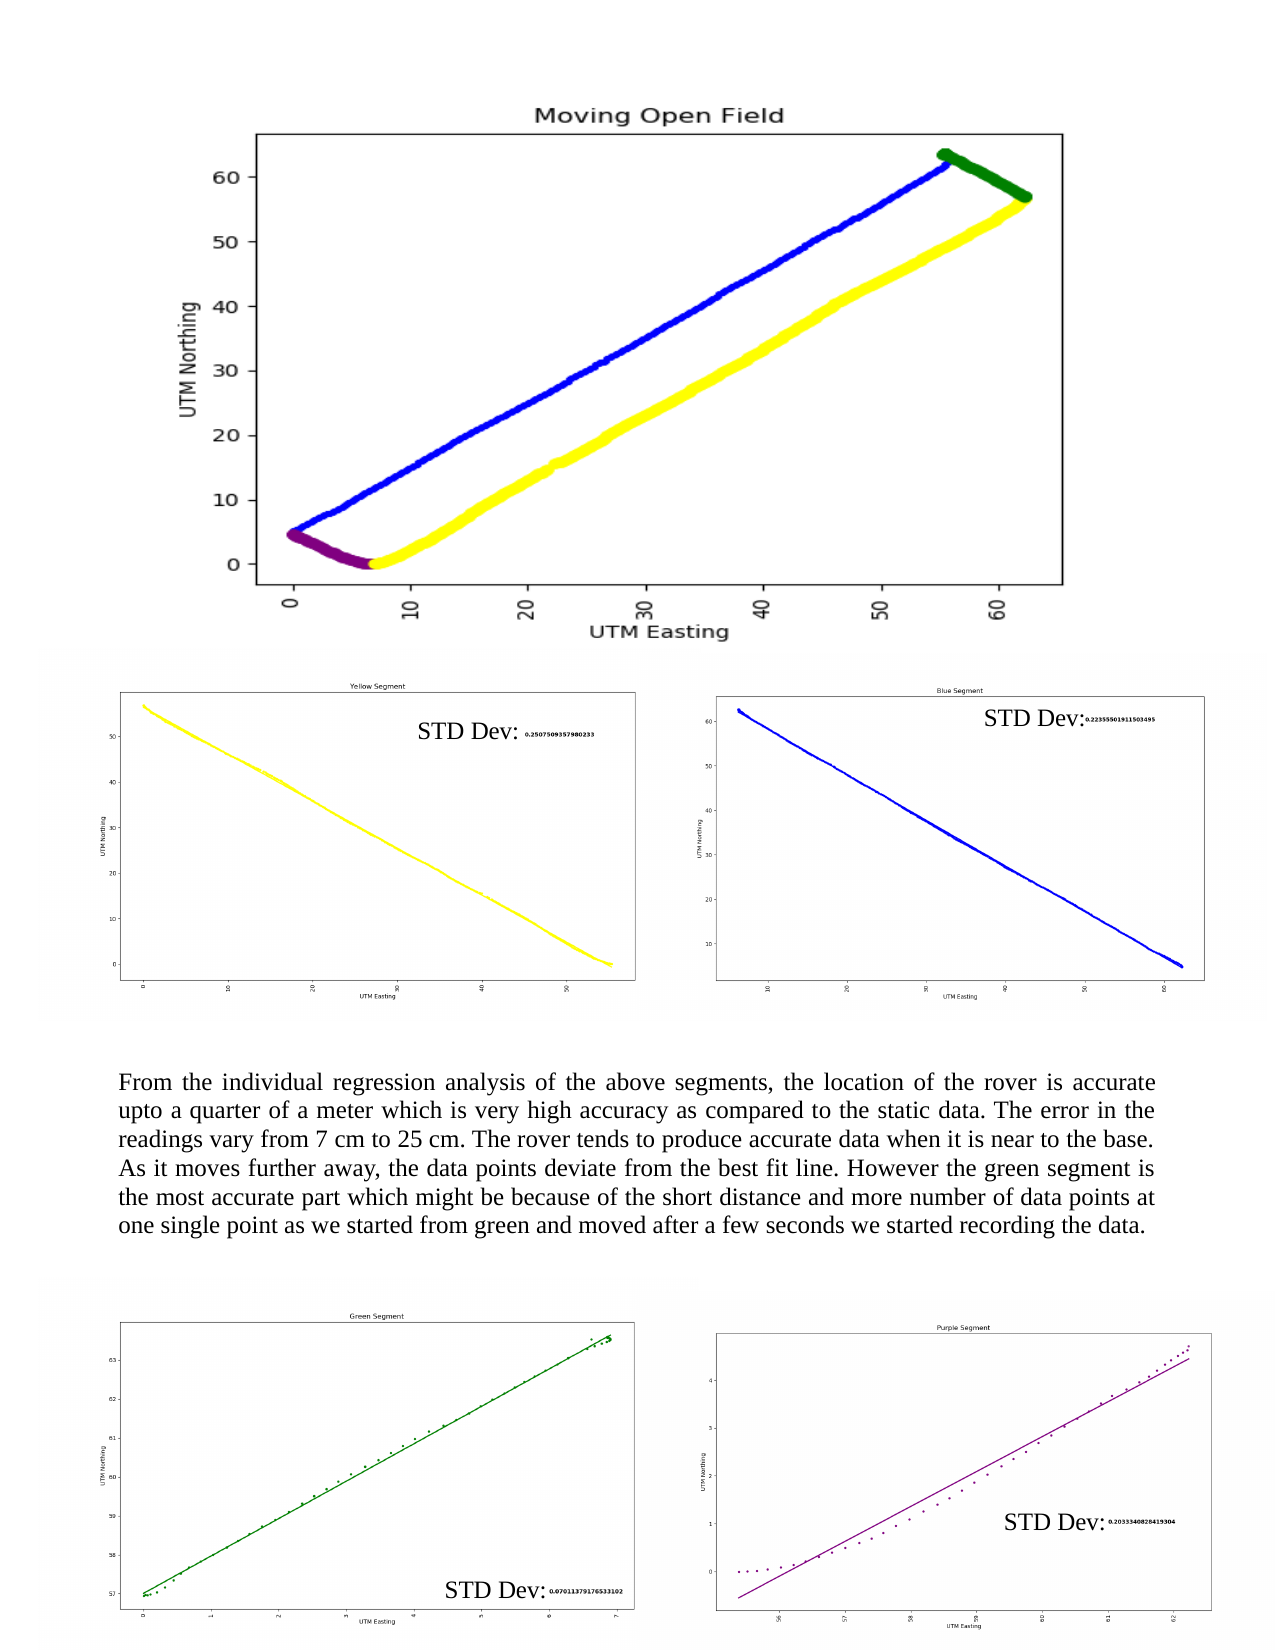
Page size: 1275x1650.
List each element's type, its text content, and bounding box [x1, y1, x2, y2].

picture [37, 63, 1267, 1021]
text From the individual regression analysis of the above segments, the location of the rover is accurate upto a quarter of a meter which is very high accuracy as compared to the static data. The error in the readings vary from 7 cm to 25 cm. The rover tends to produce accurate data when it is near to the base. As it moves further away, the data points deviate from the best fit line. However the green segment is the most accurate part which might be because of the short distance and more number of data points at one single point as we started from green and moved after a few seconds we started recording the data. [118, 1067, 1157, 1239]
picture [37, 1277, 1275, 1650]
